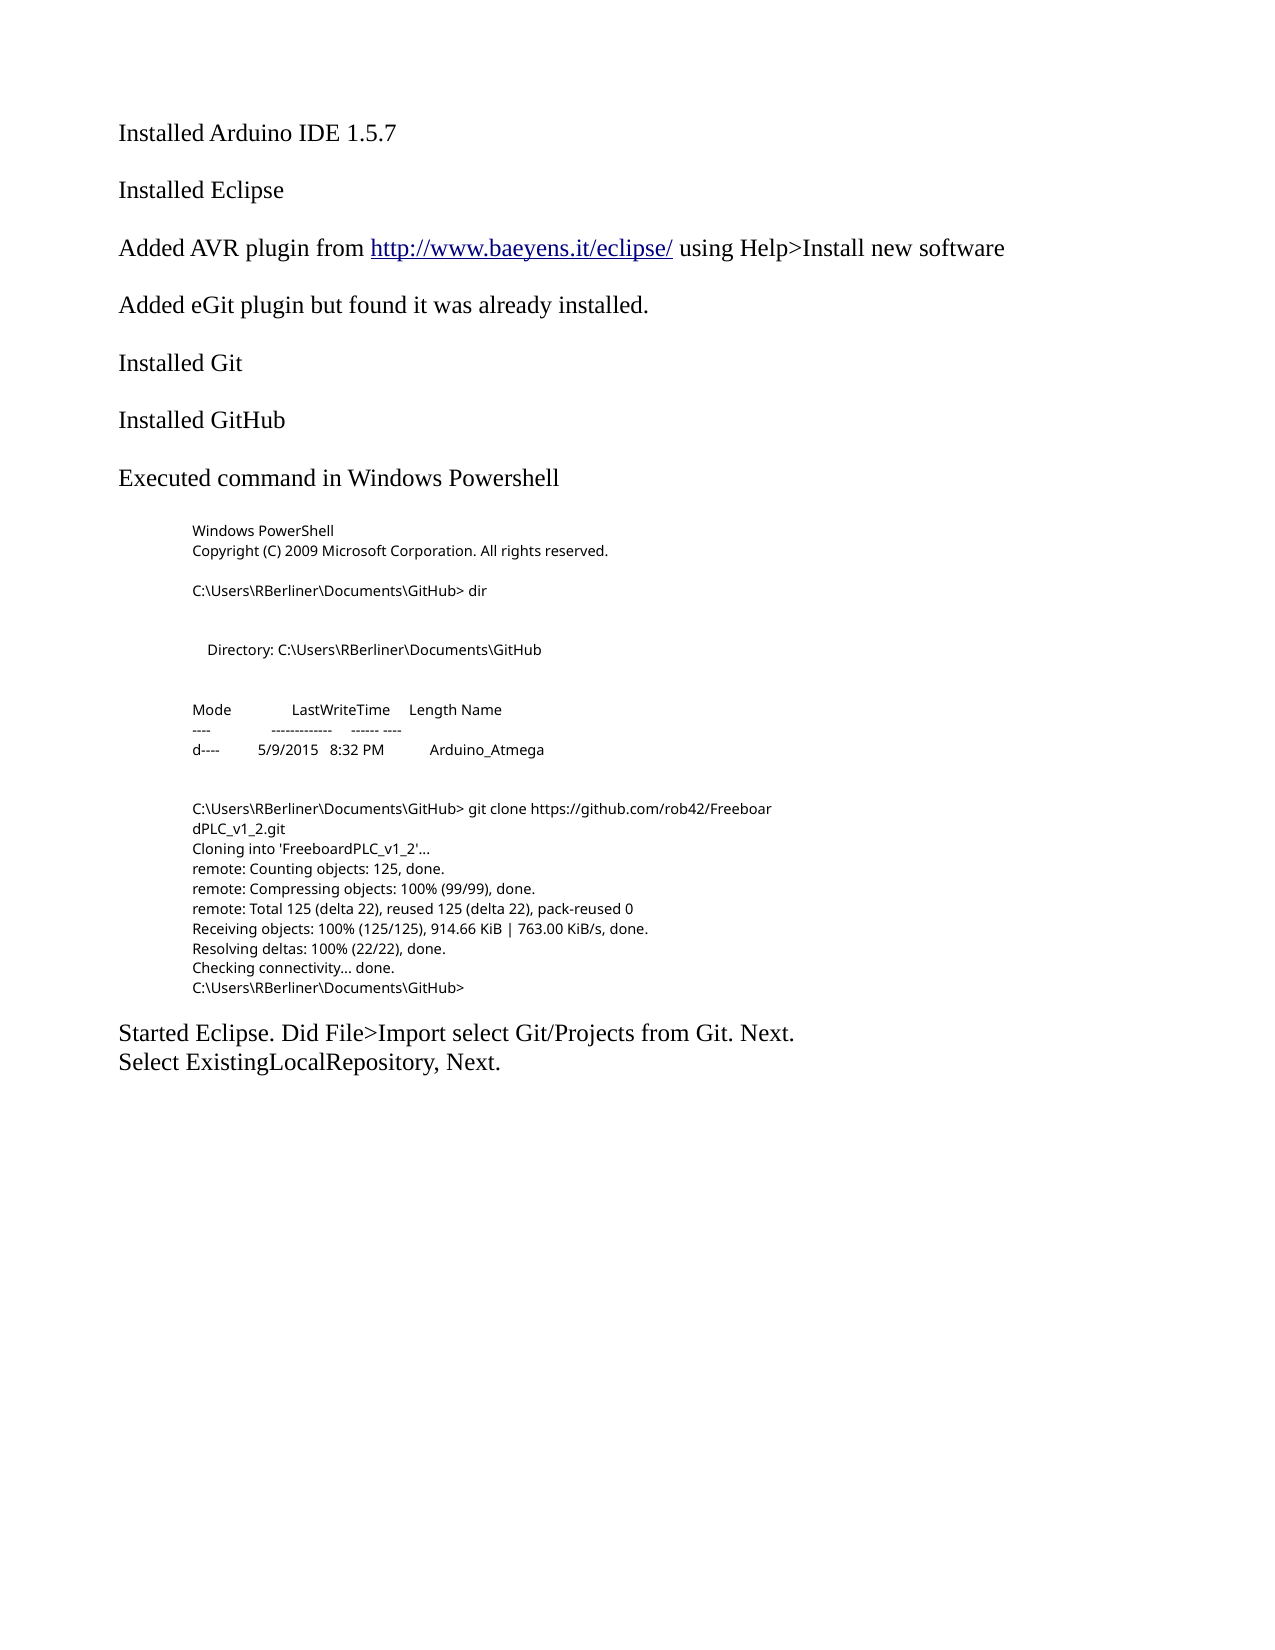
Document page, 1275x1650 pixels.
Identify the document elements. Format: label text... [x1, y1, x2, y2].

text Added AVR plugin from http://www.baeyens.it/eclipse/ using Help>Install new software [118, 233, 1157, 262]
text Executed command in Windows Powershell [118, 463, 1157, 492]
text Directory: C:\Users\RBerliner\Documents\GitHub [192, 640, 1157, 660]
text Resolving deltas: 100% (22/22), done. [192, 938, 1157, 958]
text Select ExistingLocalRepository, Next. [118, 1047, 1157, 1076]
text Checking connectivity... done. [192, 958, 1157, 978]
text Cloning into 'FreeboardPLC_v1_2'... [192, 839, 1157, 859]
text remote: Counting objects: 125, done. [192, 859, 1157, 879]
text C:\Users\RBerliner\Documents\GitHub> [192, 978, 1157, 998]
text Installed Git [118, 348, 1157, 377]
text C:\Users\RBerliner\Documents\GitHub> git clone https://github.com/rob42/Freeboar [192, 799, 1157, 819]
text remote: Compressing objects: 100% (99/99), done. [192, 879, 1157, 899]
text Windows PowerShell [192, 521, 1157, 541]
text Started Eclipse. Did File>Import select Git/Projects from Git. Next. [118, 1018, 1157, 1047]
text Added eGit plugin but found it was already installed. [118, 291, 1157, 319]
text Copyright (C) 2009 Microsoft Corporation. All rights reserved. [192, 541, 1157, 560]
text d---- 5/9/2015 8:32 PM Arduino_Atmega [192, 739, 1157, 759]
text ---- ------------- ------ ---- [192, 719, 1157, 739]
text Installed Eclipse [118, 176, 1157, 204]
text Installed GitHub [118, 406, 1157, 434]
text C:\Users\RBerliner\Documents\GitHub> dir [192, 580, 1157, 600]
text Installed Arduino IDE 1.5.7 [118, 118, 1157, 147]
text remote: Total 125 (delta 22), reused 125 (delta 22), pack-reused 0 [192, 899, 1157, 918]
text Mode LastWriteTime Length Name [192, 700, 1157, 719]
text dPLC_v1_2.git [192, 819, 1157, 839]
text Receiving objects: 100% (125/125), 914.66 KiB | 763.00 KiB/s, done. [192, 918, 1157, 938]
